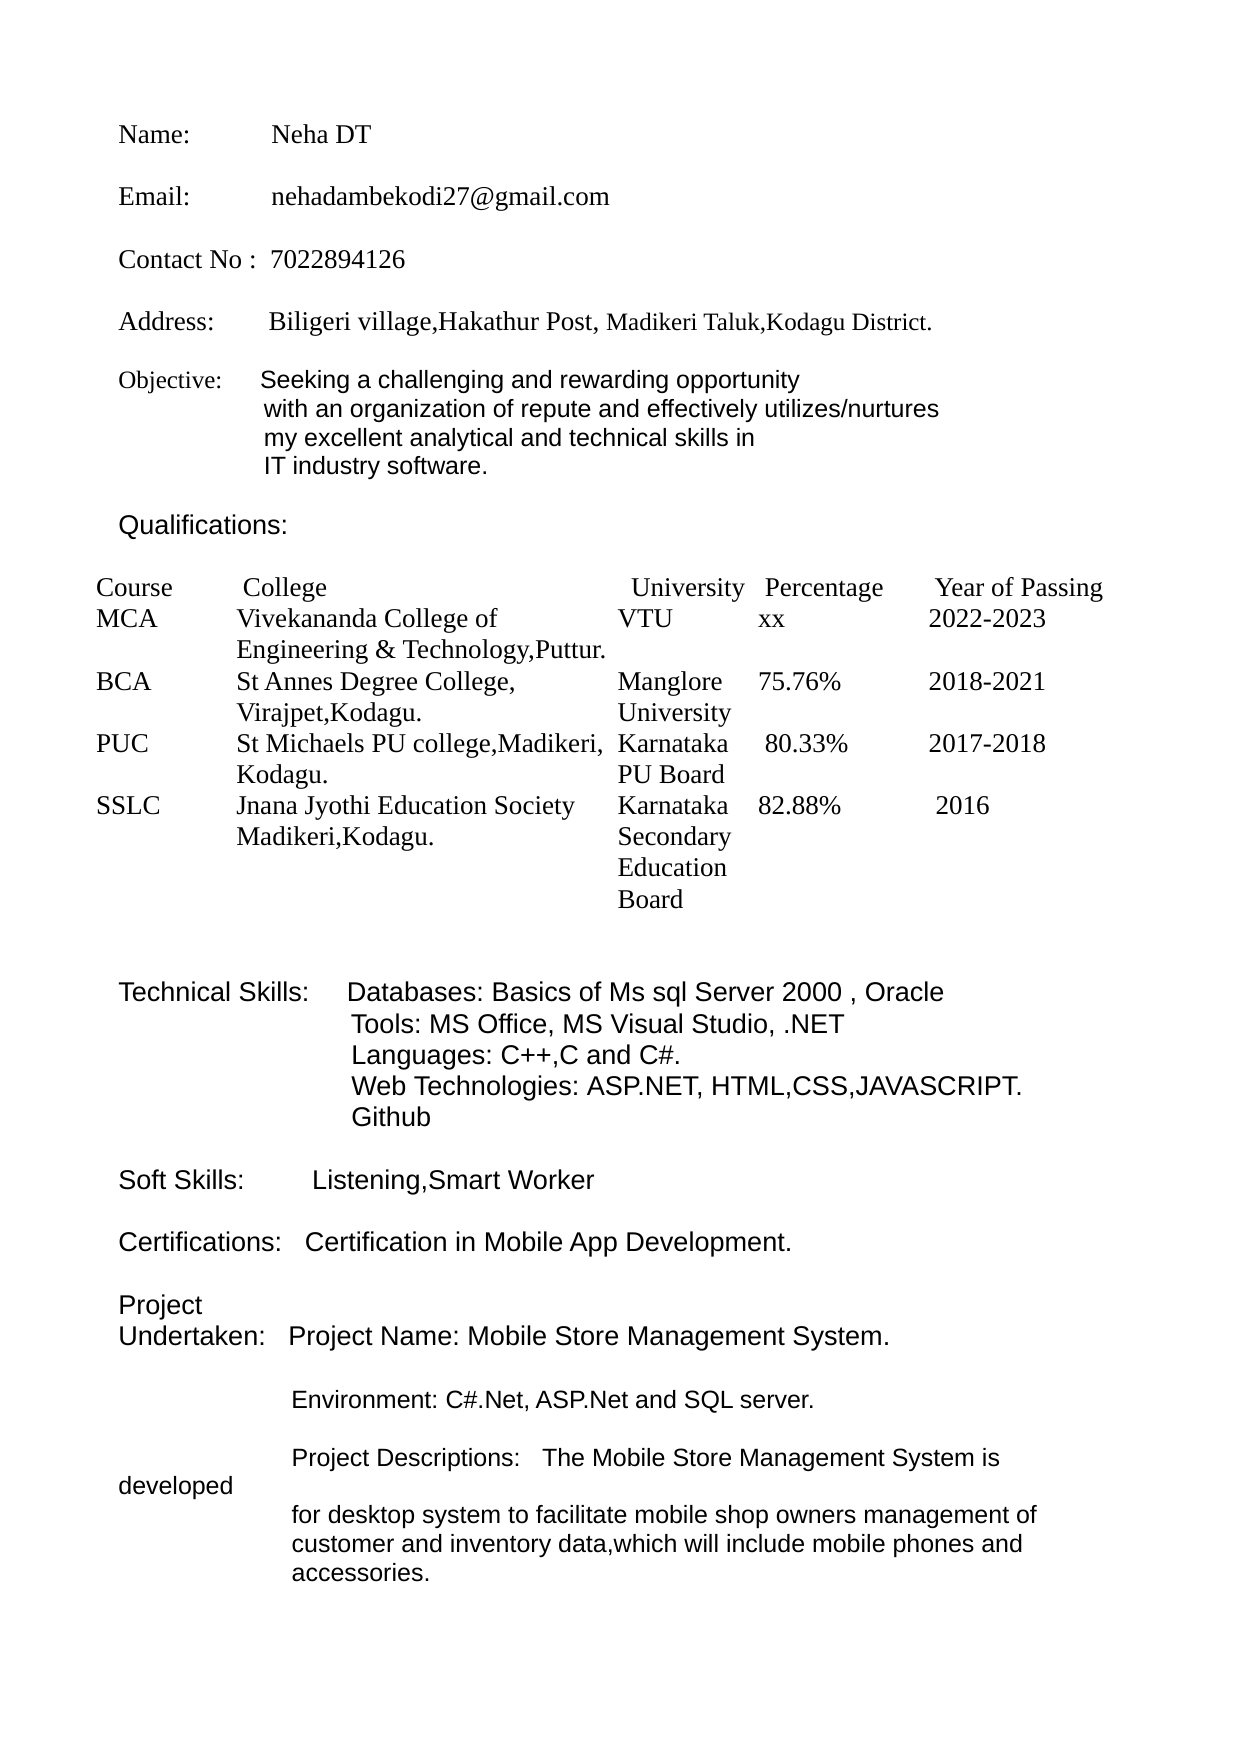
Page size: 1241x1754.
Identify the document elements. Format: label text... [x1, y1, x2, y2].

text Objective: Seeking a challenging and rewarding opportunity [118, 365, 1122, 394]
text Undertaken: Project Name: Mobile Store Management System. [118, 1320, 1122, 1351]
text Environment: C#.Net, ASP.Net and SQL server. [118, 1383, 1122, 1414]
text Certifications: Certification in Mobile App Development. [118, 1226, 1122, 1258]
text my excellent analytical and technical skills in [118, 422, 1122, 451]
table_cell Manglore University [617, 665, 758, 727]
table_cell BCA [89, 665, 236, 727]
table_cell Karnataka Secondary Education Board [617, 789, 758, 914]
text Name: Neha DT [118, 118, 1122, 149]
table_cell St Michaels PU college,Madikeri, Kodagu. [236, 727, 617, 789]
text for desktop system to facilitate mobile shop owners management of [118, 1500, 1122, 1529]
table_header University [617, 571, 758, 602]
table_cell 82.88% [758, 789, 922, 914]
text Tools: MS Office, MS Visual Studio, .NET Languages: C++,C and C#. Web Technologies: ASP.NET, HTML,CSS,JAVASCRIPT. [118, 1008, 1122, 1101]
text IT industry software. [118, 451, 1122, 480]
table_header Percentage [758, 571, 922, 602]
text with an organization of repute and effectively utilizes/nurtures [118, 394, 1122, 422]
text Github [118, 1101, 1122, 1133]
table_header Year of Passing [922, 571, 1158, 602]
table_cell 2018-2021 [922, 665, 1158, 727]
table_cell 2022-2023 [922, 603, 1158, 665]
text Project [118, 1289, 1122, 1320]
table_cell Jnana Jyothi Education Society Madikeri,Kodagu. [236, 789, 617, 914]
table_cell 75.76% [758, 665, 922, 727]
text customer and inventory data,which will include mobile phones and [118, 1529, 1122, 1558]
table_header Course [89, 571, 236, 602]
table_cell SSLC [89, 789, 236, 914]
table_cell PUC [89, 727, 236, 789]
text Soft Skills: Listening,Smart Worker [118, 1164, 1122, 1195]
text Qualifications: [118, 509, 1122, 540]
table_cell St Annes Degree College, Virajpet,Kodagu. [236, 665, 617, 727]
table_cell 2017-2018 [922, 727, 1158, 789]
text Address: Biligeri village,Hakathur Post, Madikeri Taluk,Kodagu District. [118, 305, 1122, 336]
text Project Descriptions: The Mobile Store Management System is developed [118, 1443, 1122, 1500]
table_cell Vivekananda College of Engineering & Technology,Puttur. [236, 603, 617, 665]
table_cell xx [758, 603, 922, 665]
table_cell 2016 [922, 789, 1158, 914]
text Technical Skills: Databases: Basics of Ms sql Server 2000 , Oracle [118, 976, 1122, 1008]
table_cell VTU [617, 603, 758, 665]
text accessories. [118, 1558, 1122, 1586]
table_cell 80.33% [758, 727, 922, 789]
table_header College [236, 571, 617, 602]
text Email: nehadambekodi27@gmail.com [118, 180, 1122, 212]
table_cell MCA [89, 603, 236, 665]
table_cell Karnataka PU Board [617, 727, 758, 789]
text Contact No : 7022894126 [118, 243, 1122, 274]
